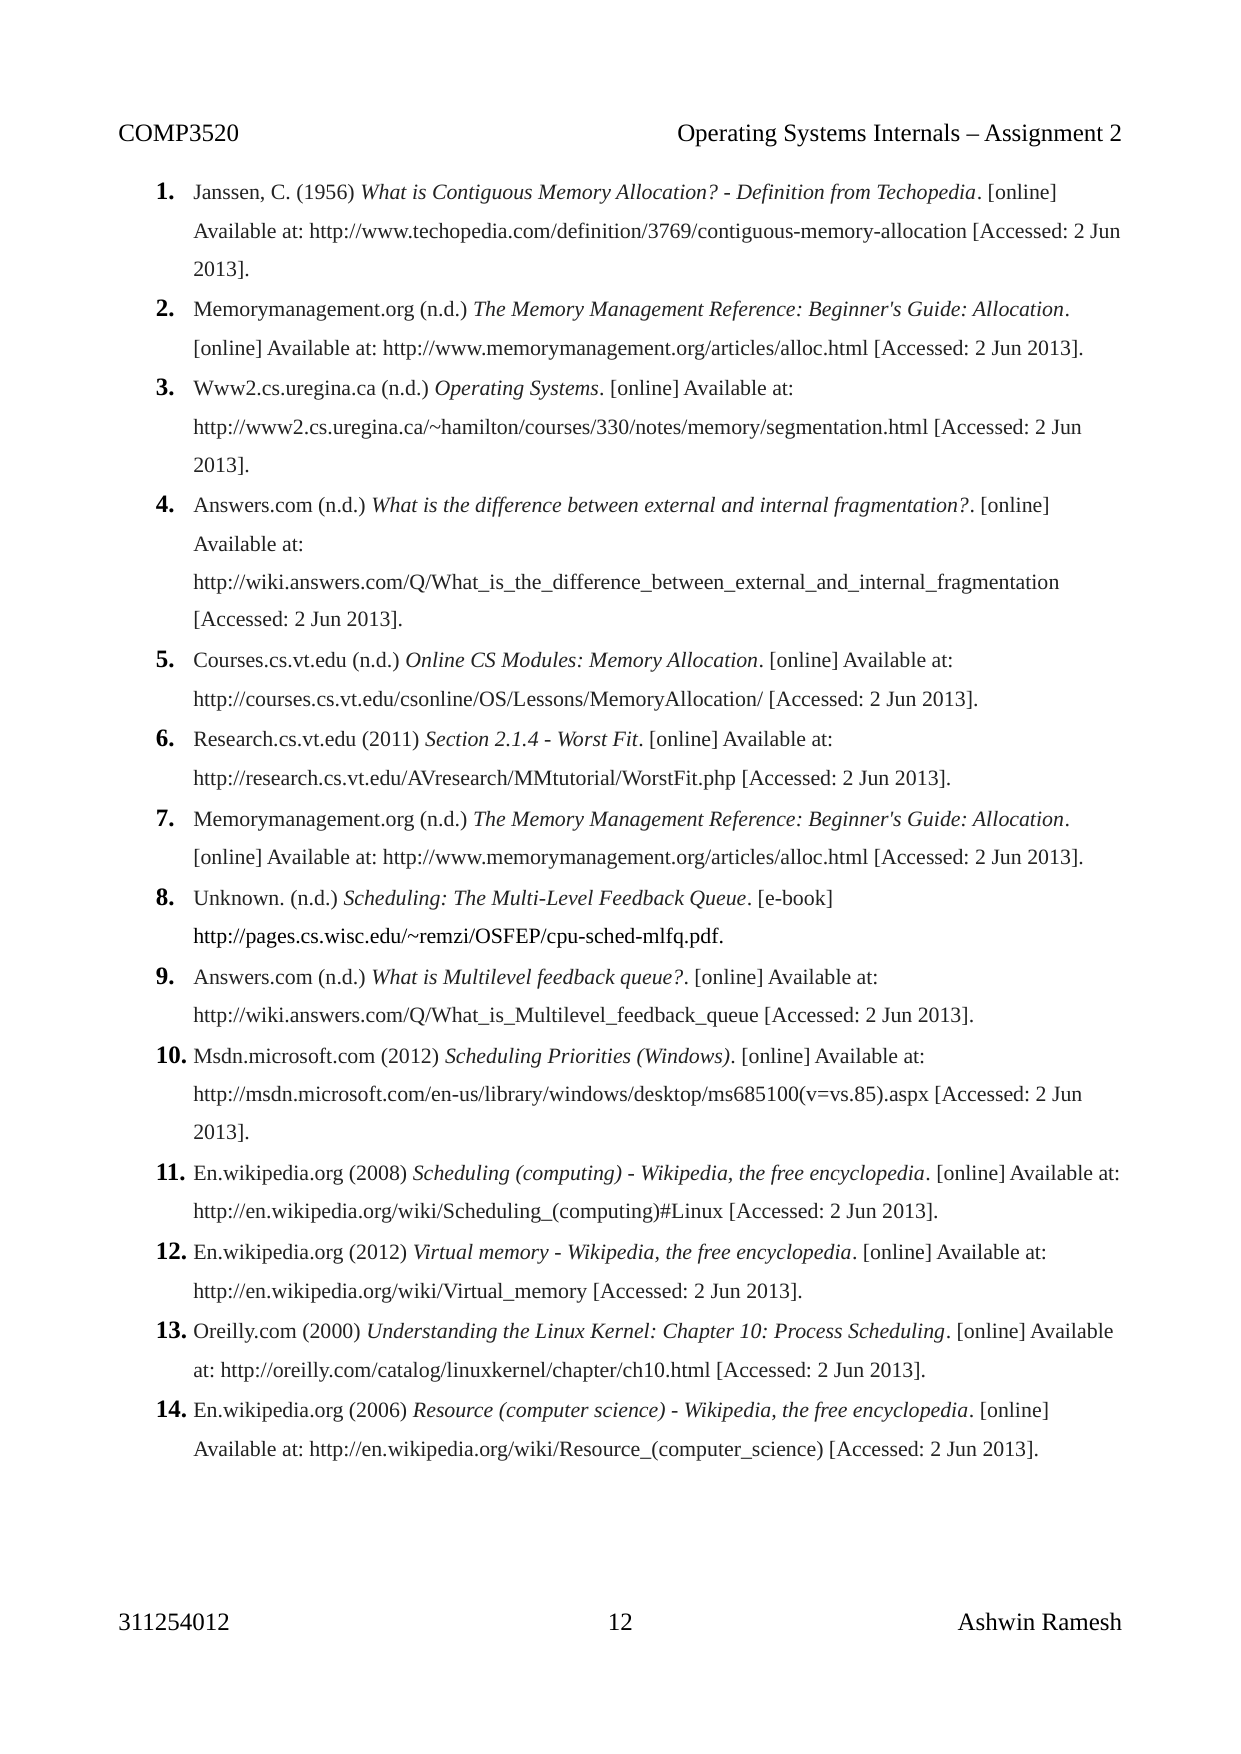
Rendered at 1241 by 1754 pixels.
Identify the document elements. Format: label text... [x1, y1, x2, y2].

list En.wikipedia.org (2012) Virtual memory - Wikipedia, the free encyclopedia. [online] Available at: http://en.wikipedia.org/wiki/Virtual_memory [Accessed: 2 Jun 2013]. [156, 1236, 1122, 1303]
list Research.cs.vt.edu (2011) Section 2.1.4 - Worst Fit. [online] Available at: http://research.cs.vt.edu/AVresearch/MMtutorial/WorstFit.php [Accessed: 2 Jun 2013]. [156, 723, 1122, 790]
list Answers.com (n.d.) What is the difference between external and internal fragmentation?. [online] Available at: http://wiki.answers.com/Q/What_is_the_difference_between_external_and_internal_fragmentation [Accessed: 2 Jun 2013]. [156, 489, 1122, 632]
list Unknown. (n.d.) Scheduling: The Multi-Level Feedback Queue. [e-book] http://pages.cs.wisc.edu/~remzi/OSFEP/cpu-sched-mlfq.pdf. [156, 882, 1122, 948]
list Msdn.microsoft.com (2012) Scheduling Priorities (Windows). [online] Available at: http://msdn.microsoft.com/en-us/library/windows/desktop/ms685100(v=vs.85).aspx [Accessed: 2 Jun 2013]. [156, 1040, 1122, 1144]
list Courses.cs.vt.edu (n.d.) Online CS Modules: Memory Allocation. [online] Available at: http://courses.cs.vt.edu/csonline/OS/Lessons/MemoryAllocation/ [Accessed: 2 Jun 2013]. [156, 644, 1122, 711]
list Janssen, C. (1956) What is Contiguous Memory Allocation? - Definition from Techopedia. [online] Available at: http://www.techopedia.com/definition/3769/contiguous-memory-allocation [Accessed: 2 Jun 2013]. [156, 176, 1122, 281]
list En.wikipedia.org (2008) Scheduling (computing) - Wikipedia, the free encyclopedia. [online] Available at: http://en.wikipedia.org/wiki/Scheduling_(computing)#Linux [Accessed: 2 Jun 2013]. [156, 1157, 1122, 1224]
list Memorymanagement.org (n.d.) The Memory Management Reference: Beginner's Guide: Allocation. [online] Available at: http://www.memorymanagement.org/articles/alloc.html [Accessed: 2 Jun 2013]. [156, 803, 1122, 869]
list Answers.com (n.d.) What is Multilevel feedback queue?. [online] Available at: http://wiki.answers.com/Q/What_is_Multilevel_feedback_queue [Accessed: 2 Jun 2013]. [156, 961, 1122, 1027]
list Oreilly.com (2000) Understanding the Linux Kernel: Chapter 10: Process Scheduling. [online] Available at: http://oreilly.com/catalog/linuxkernel/chapter/ch10.html [Accessed: 2 Jun 2013]. [156, 1315, 1122, 1382]
list Memorymanagement.org (n.d.) The Memory Management Reference: Beginner's Guide: Allocation. [online] Available at: http://www.memorymanagement.org/articles/alloc.html [Accessed: 2 Jun 2013]. [156, 293, 1122, 360]
list Www2.cs.uregina.ca (n.d.) Operating Systems. [online] Available at: http://www2.cs.uregina.ca/~hamilton/courses/330/notes/memory/segmentation.html [Accessed: 2 Jun 2013]. [156, 372, 1122, 477]
list En.wikipedia.org (2006) Resource (computer science) - Wikipedia, the free encyclopedia. [online] Available at: http://en.wikipedia.org/wiki/Resource_(computer_science) [Accessed: 2 Jun 2013]. [156, 1394, 1122, 1461]
